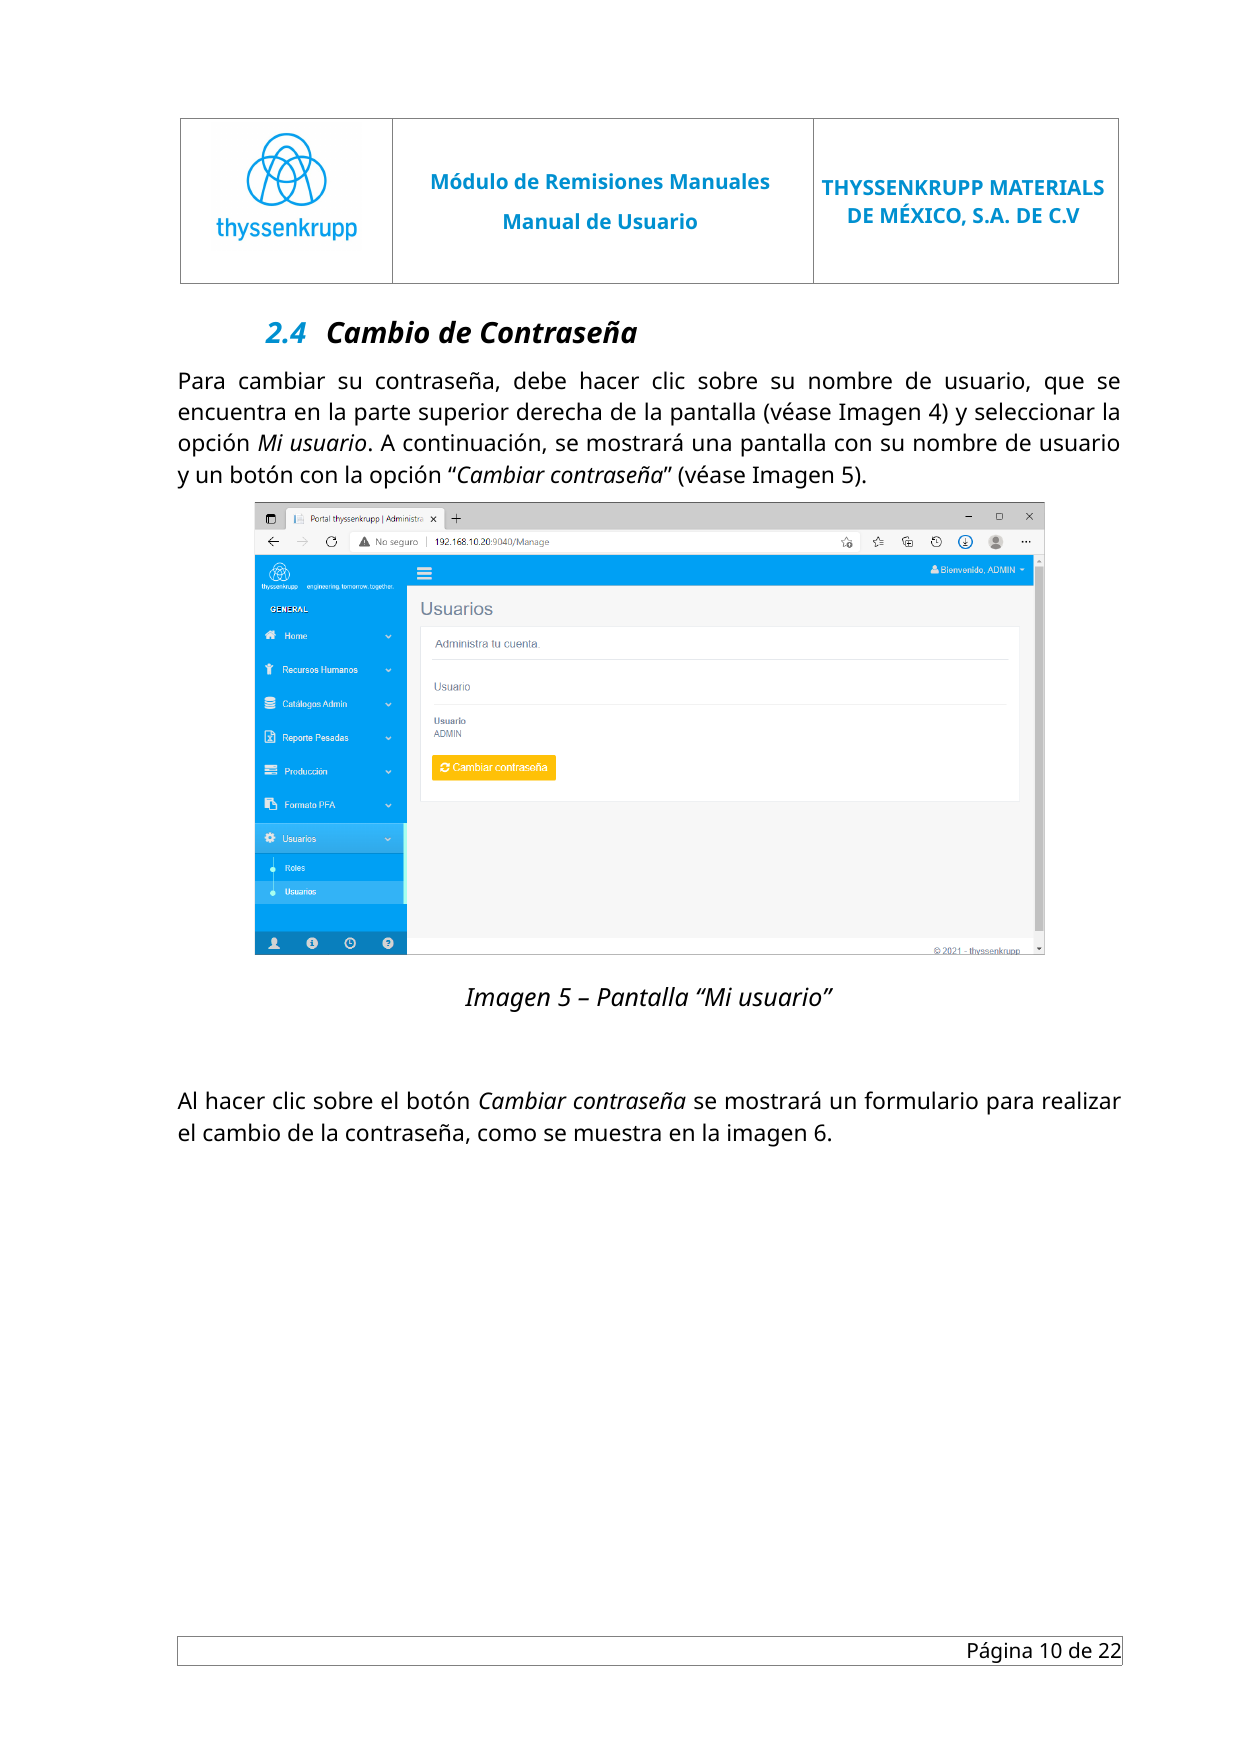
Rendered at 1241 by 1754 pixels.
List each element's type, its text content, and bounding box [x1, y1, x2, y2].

text Al hacer clic sobre el botón Cambiar contraseña se mostrará un formulario para realizar el cambio de la contraseña, como se muestra en la imagen 6. [177, 1085, 1122, 1148]
text Imagen 5 – Pantalla “Mi usuario” [177, 979, 1122, 1014]
text Para cambiar su contraseña, debe hacer clic sobre su nombre de usuario, que se encuentra en la parte superior derecha de la pantalla (véase Imagen 4) y seleccionar la opción Mi usuario. A continuación, se mostrará una pantalla con su nombre de usuario y un botón con la opción “Cambiar contraseña” (véase Imagen 5). [177, 365, 1122, 490]
subtitle Cambio de Contraseña [266, 313, 1122, 352]
